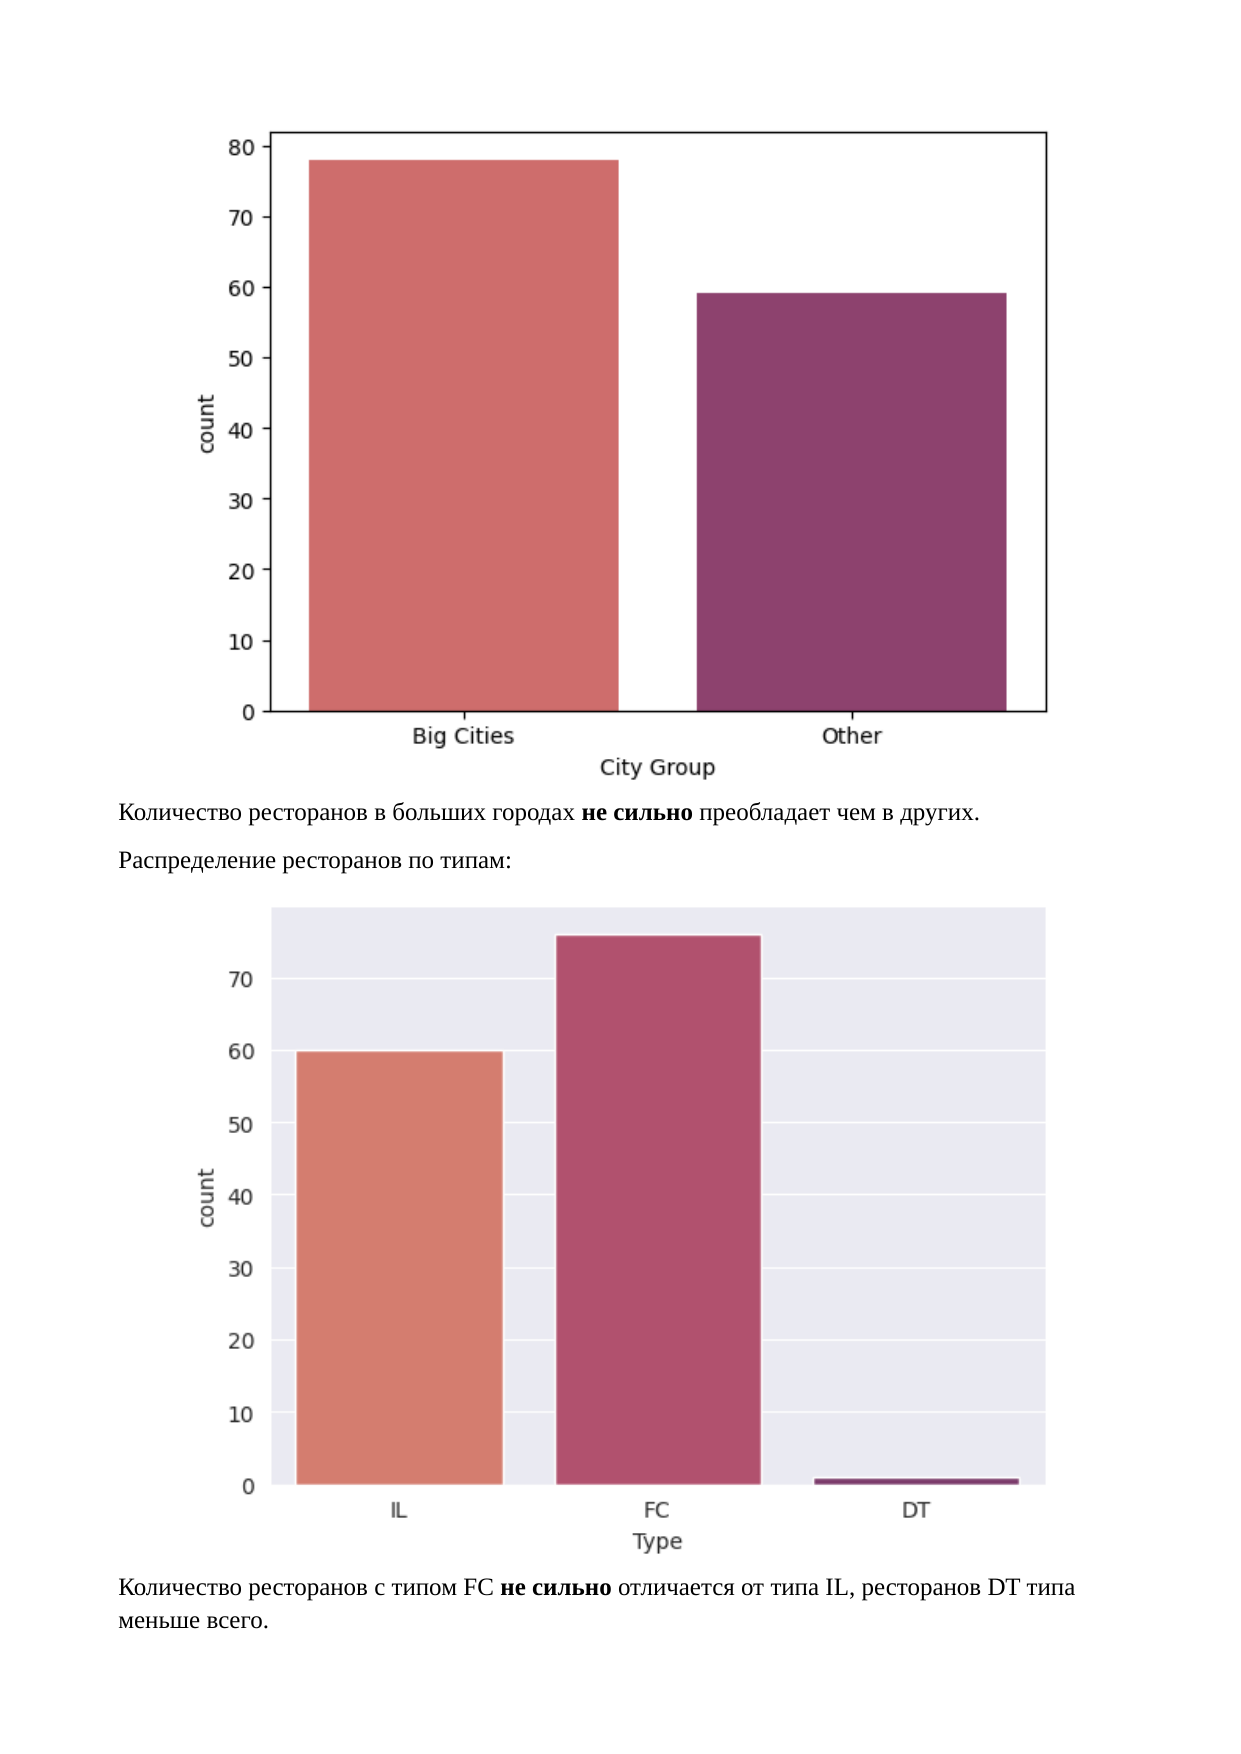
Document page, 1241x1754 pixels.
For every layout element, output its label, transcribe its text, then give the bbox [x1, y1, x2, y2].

text Количество ресторанов с типом FC не сильно отличается от типа IL, ресторанов DT типа меньше всего. [118, 893, 1122, 1634]
picture [181, 118, 1060, 794]
text Распределение ресторанов по типам: [118, 845, 1122, 874]
picture [181, 892, 1060, 1568]
text Количество ресторанов в больших городах не сильно преобладает чем в других. [118, 118, 1122, 826]
